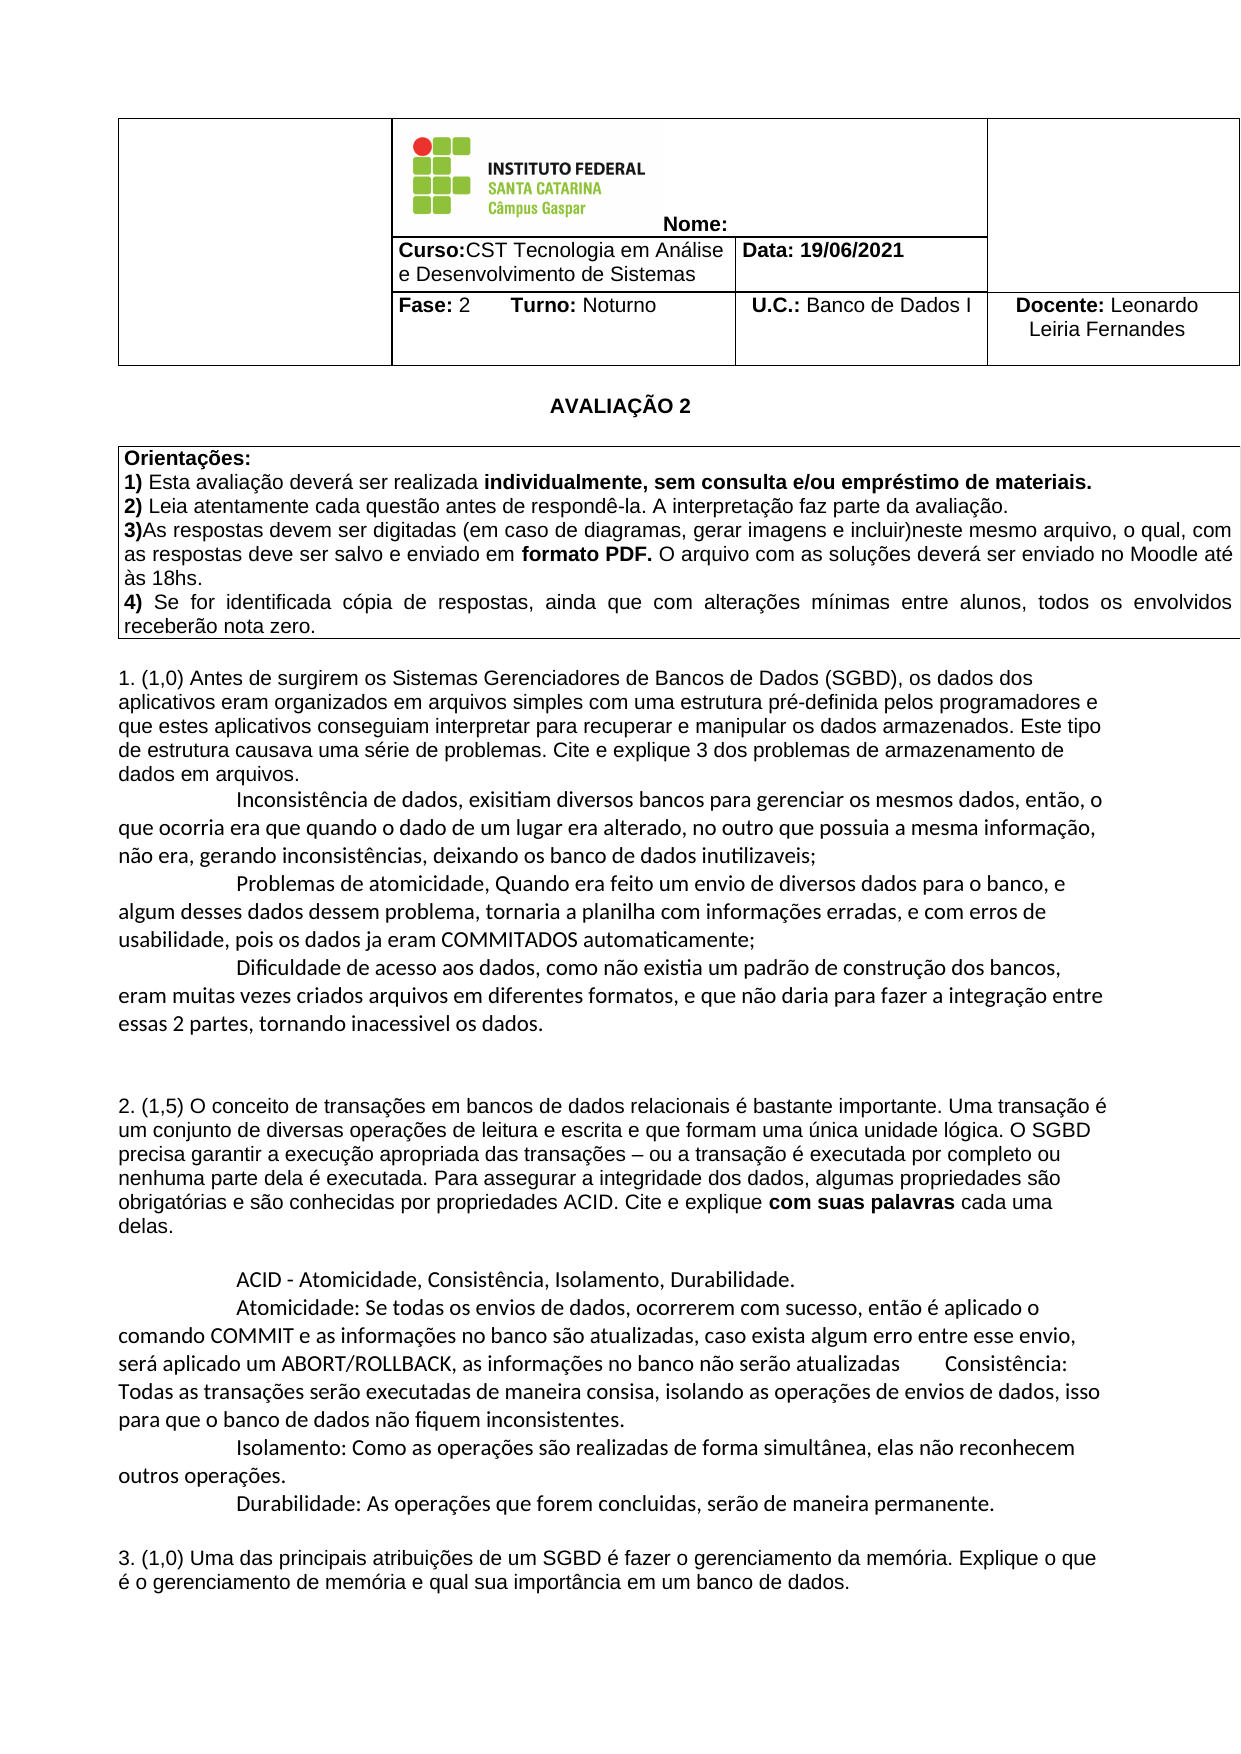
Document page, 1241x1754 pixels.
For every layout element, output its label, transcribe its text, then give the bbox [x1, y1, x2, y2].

table_cell U.C.: Banco de Dados I [736, 293, 987, 365]
text Atomicidade: Se todas os envios de dados, ocorrerem com sucesso, então é aplicado o comando COMMIT e as informações no banco são atualizadas, caso exista algum erro entre esse envio, será aplicado um ABORT/ROLLBACK, as informações no banco não serão atualizadas Consistência: Todas as transações serão executadas de maneira consisa, isolando as operações de envios de dados, isso para que o banco de dados não fiquem inconsistentes. [118, 1293, 1110, 1433]
text 2. (1,5) O conceito de transações em bancos de dados relacionais é bastante importante. Uma transação é um conjunto de diversas operações de leitura e escrita e que formam uma única unidade lógica. O SGBD precisa garantir a execução apropriada das transações – ou a transação é executada por completo ou nenhuma parte dela é executada. Para assegurar a integridade dos dados, algumas propriedades são obrigatórias e são conhecidas por propriedades ACID. Cite e explique com suas palavras cada uma delas. [118, 1094, 1110, 1237]
text Problemas de atomicidade, Quando era feito um envio de diversos dados para o banco, e algum desses dados dessem problema, tornaria a planilha com informações erradas, e com erros de usabilidade, pois os dados ja eram COMMITADOS automaticamente; [118, 869, 1110, 953]
text Inconsistência de dados, exisitiam diversos bancos para gerenciar os mesmos dados, então, o que ocorria era que quando o dado de um lugar era alterado, no outro que possuia a mesma informação, não era, gerando inconsistências, deixando os banco de dados inutilizaveis; [118, 785, 1110, 869]
table_cell Docente: Leonardo Leiria Fernandes [988, 293, 1239, 365]
text AVALIAÇÃO 2 [130, 394, 1110, 418]
text ACID - Atomicidade, Consistência, Isolamento, Durabilidade. [118, 1265, 1110, 1293]
text Durabilidade: As operações que forem concluidas, serão de maneira permanente. [118, 1489, 1110, 1518]
table_header [119, 119, 391, 365]
table_cell Curso:CST Tecnologia em Análise e Desenvolvimento de Sistemas [393, 238, 735, 291]
table_cell Data: 19/06/2021 [736, 238, 987, 291]
table_header Nome: [393, 119, 987, 236]
text Dificuldade de acesso aos dados, como não existia um padrão de construção dos bancos, eram muitas vezes criados arquivos em diferentes formatos, e que não daria para fazer a integração entre essas 2 partes, tornando inacessivel os dados. [118, 953, 1110, 1038]
text Isolamento: Como as operações são realizadas de forma simultânea, elas não reconhecem outros operações. [118, 1433, 1110, 1489]
table_header [988, 119, 1239, 292]
table_cell Fase: 2 Turno: Noturno [393, 293, 735, 365]
text 1. (1,0) Antes de surgirem os Sistemas Gerenciadores de Bancos de Dados (SGBD), os dados dos aplicativos eram organizados em arquivos simples com uma estrutura pré-definida pelos programadores e que estes aplicativos conseguiam interpretar para recuperar e manipular os dados armazenados. Este tipo de estrutura causava uma série de problemas. Cite e explique 3 dos problemas de armazenamento de dados em arquivos. [118, 666, 1110, 785]
text 3. (1,0) Uma das principais atribuições de um SGBD é fazer o gerenciamento da memória. Explique o que é o gerenciamento de memória e qual sua importância em um banco de dados. [118, 1546, 1110, 1593]
table_header Orientações: 1) Esta avaliação deverá ser realizada individualmente, sem consulta e/ou empréstimo de materiais. 2) Leia atentamente cada questão antes de respondê-la. A interpretação faz parte da avaliação. 3)As respostas devem ser digitadas (em caso de diagramas, gerar imagens e incluir)neste mesmo arquivo, o qual, com as respostas deve ser salvo e enviado em formato PDF. O arquivo com as soluções deverá ser enviado no Moodle até às 18hs. 4) Se for identificada cópia de respostas, ainda que com alterações mínimas entre alunos, todos os envolvidos receberão nota zero. [119, 447, 1240, 638]
